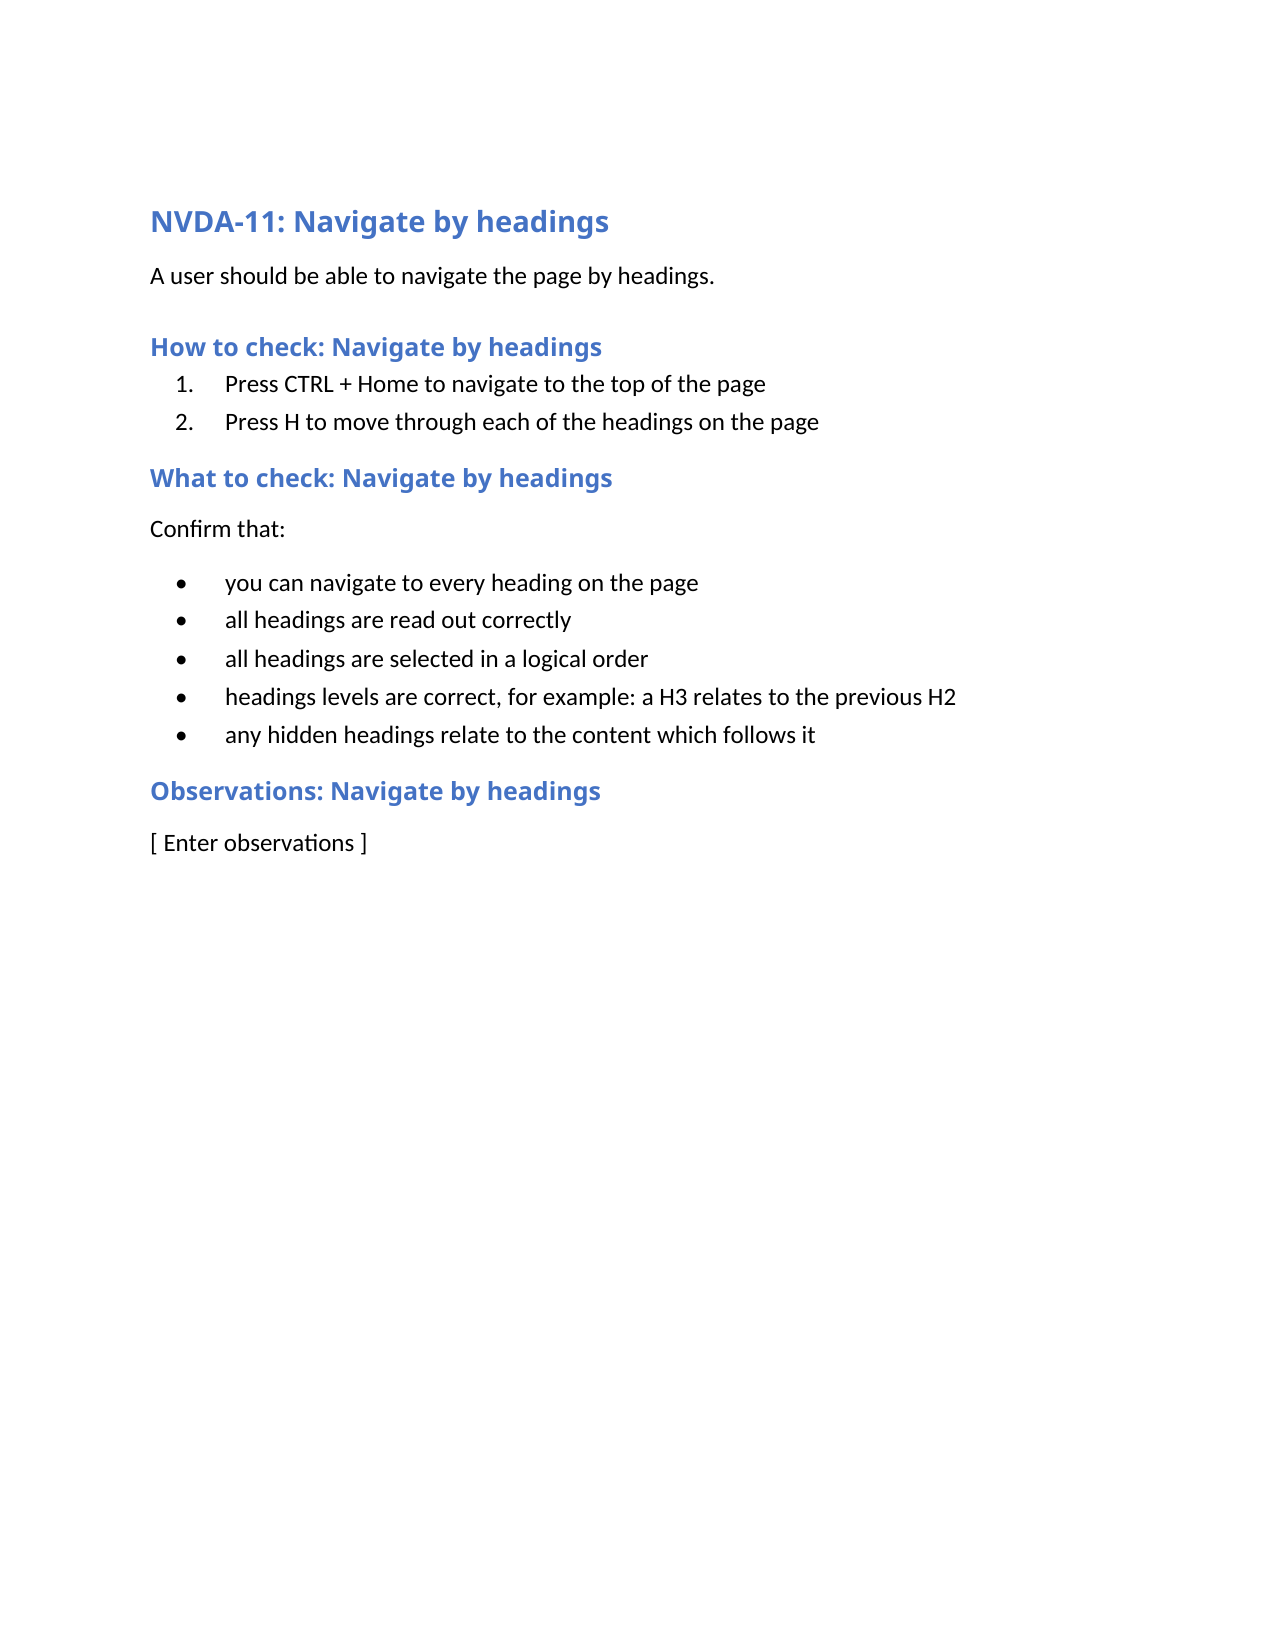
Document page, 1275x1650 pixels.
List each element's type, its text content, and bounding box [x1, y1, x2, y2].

subtitle NVDA-11: Navigate by headings [150, 201, 1125, 241]
list any hidden headings relate to the content which follows it [175, 719, 1125, 749]
list headings levels are correct, for example: a H3 relates to the previous H2 [175, 681, 1125, 711]
list you can navigate to every heading on the page [175, 567, 1125, 597]
text Confirm that: [150, 514, 1125, 544]
subtitle How to check: Navigate by headings [150, 330, 1125, 364]
subtitle Observations: Navigate by headings [150, 774, 1125, 808]
text A user should be able to navigate the page by headings. [150, 260, 1125, 290]
list Press CTRL + Home to navigate to the top of the page [175, 368, 1125, 398]
list all headings are read out correctly [175, 605, 1125, 635]
list Press H to move through each of the headings on the page [175, 406, 1125, 436]
subtitle What to check: Navigate by headings [150, 461, 1125, 495]
list all headings are selected in a logical order [175, 643, 1125, 673]
text [ Enter observations ] [150, 827, 1125, 857]
